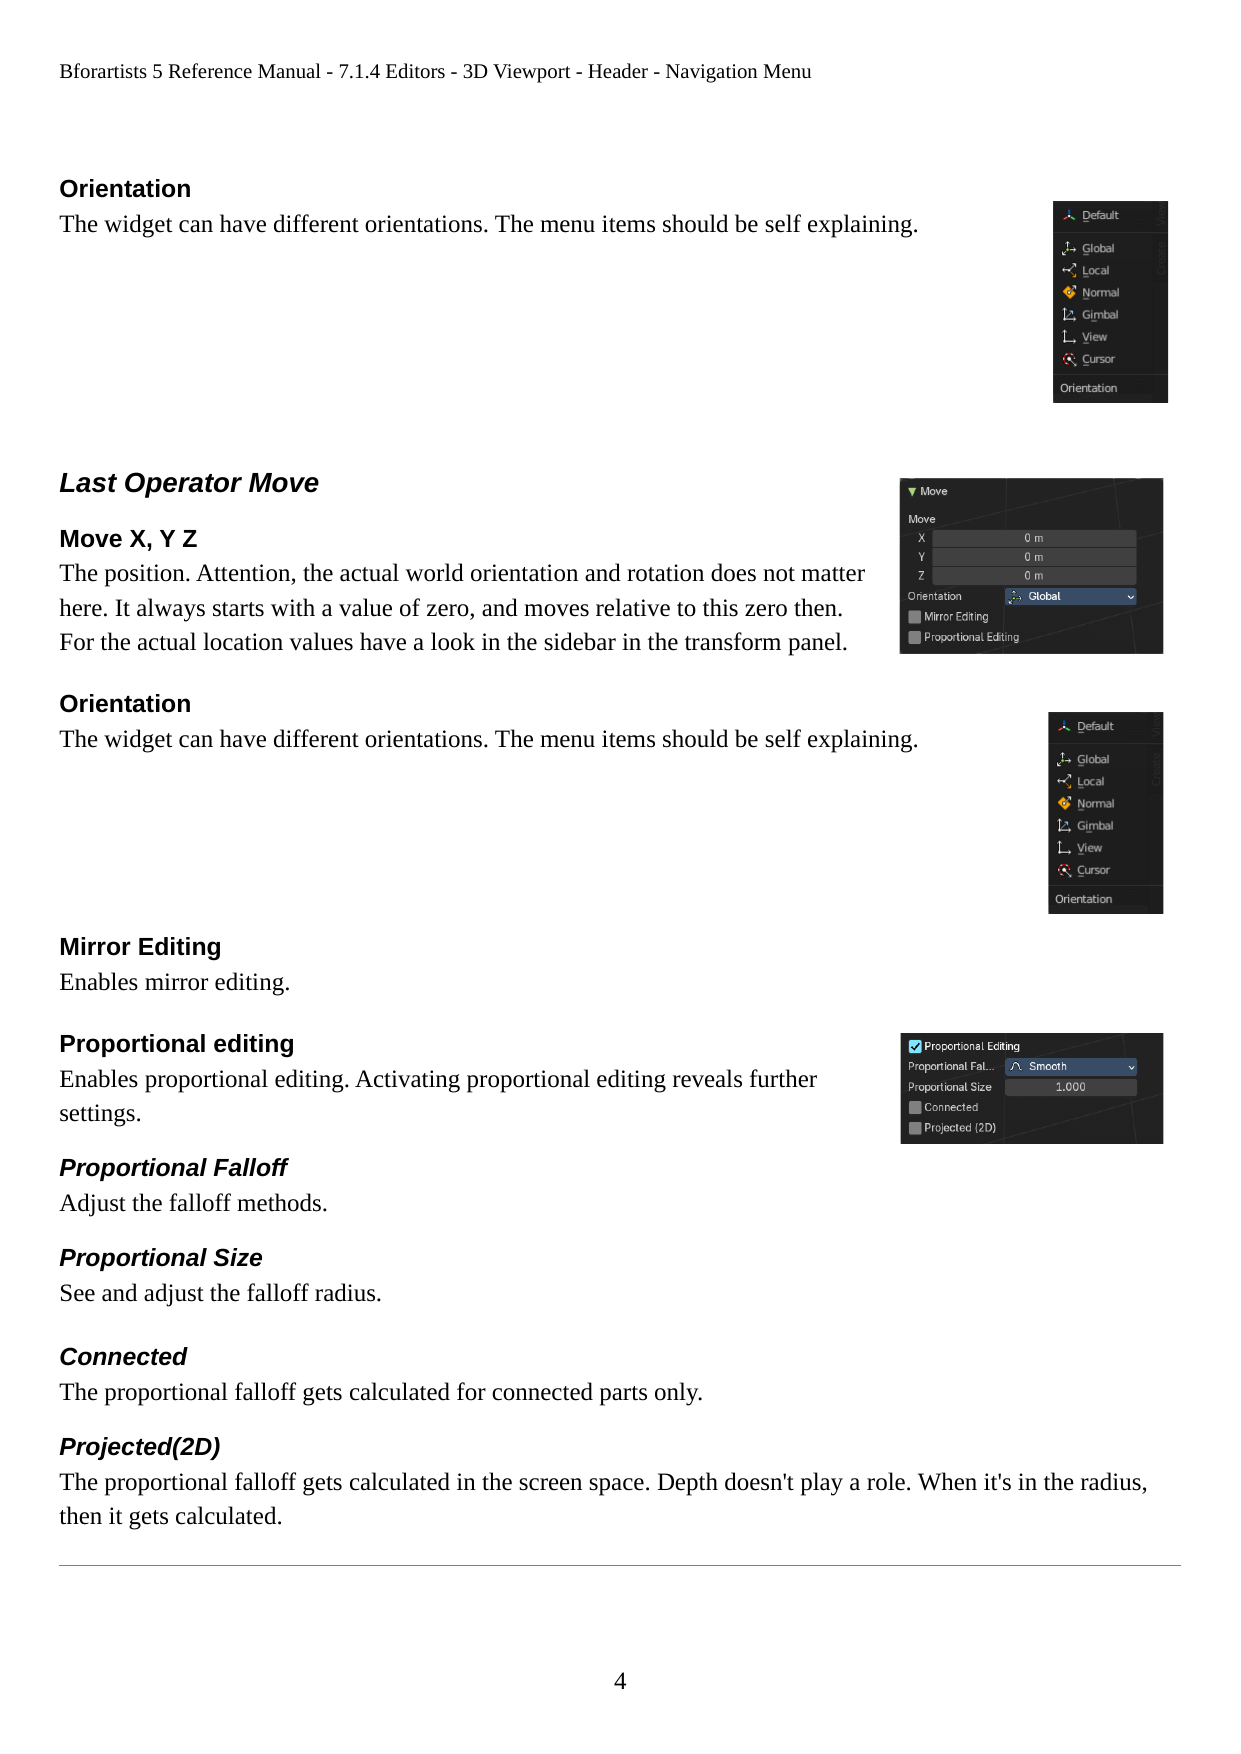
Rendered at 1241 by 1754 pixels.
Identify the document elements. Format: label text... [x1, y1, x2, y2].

text Enables mirror editing. [59, 967, 1181, 996]
text The position. Attention, the actual world orientation and rotation does not matter here. It always starts with a value of zero, and moves relative to this zero then. For the actual location values have a look in the sidebar in the transform panel. [59, 558, 1181, 656]
picture [899, 478, 1164, 654]
text The proportional falloff gets calculated for connected parts only. [59, 1377, 1181, 1406]
subtitle Move X, Y Z [59, 524, 899, 552]
text Adjust the falloff methods. [59, 1188, 1181, 1217]
subtitle Proportional editing [59, 1029, 1181, 1057]
text The widget can have different orientations. The menu items should be self explaining. [59, 209, 1053, 238]
subtitle Mirror Editing [59, 932, 1181, 961]
text The widget can have different orientations. The menu items should be self explaining. [59, 724, 1048, 752]
subtitle Proportional Falloff [59, 1153, 1181, 1182]
subtitle Proportional Size [59, 1243, 1181, 1272]
text Enables proportional editing. Activating proportional editing reveals further settings. [59, 1064, 900, 1127]
subtitle Orientation [59, 689, 1181, 717]
subtitle Projected(2D) [59, 1432, 1181, 1461]
picture [1053, 201, 1169, 403]
picture [1048, 712, 1164, 914]
subtitle [1164, 524, 1181, 552]
subtitle Connected [59, 1342, 1181, 1371]
picture [900, 1033, 1164, 1144]
text The proportional falloff gets calculated in the screen space. Depth doesn't play a role. When it's in the radius, then it gets calculated. [59, 1467, 1181, 1530]
subtitle Orientation [59, 174, 1181, 203]
text See and adjust the falloff radius. [59, 1278, 1181, 1307]
subtitle Last Operator Move [59, 467, 1181, 499]
